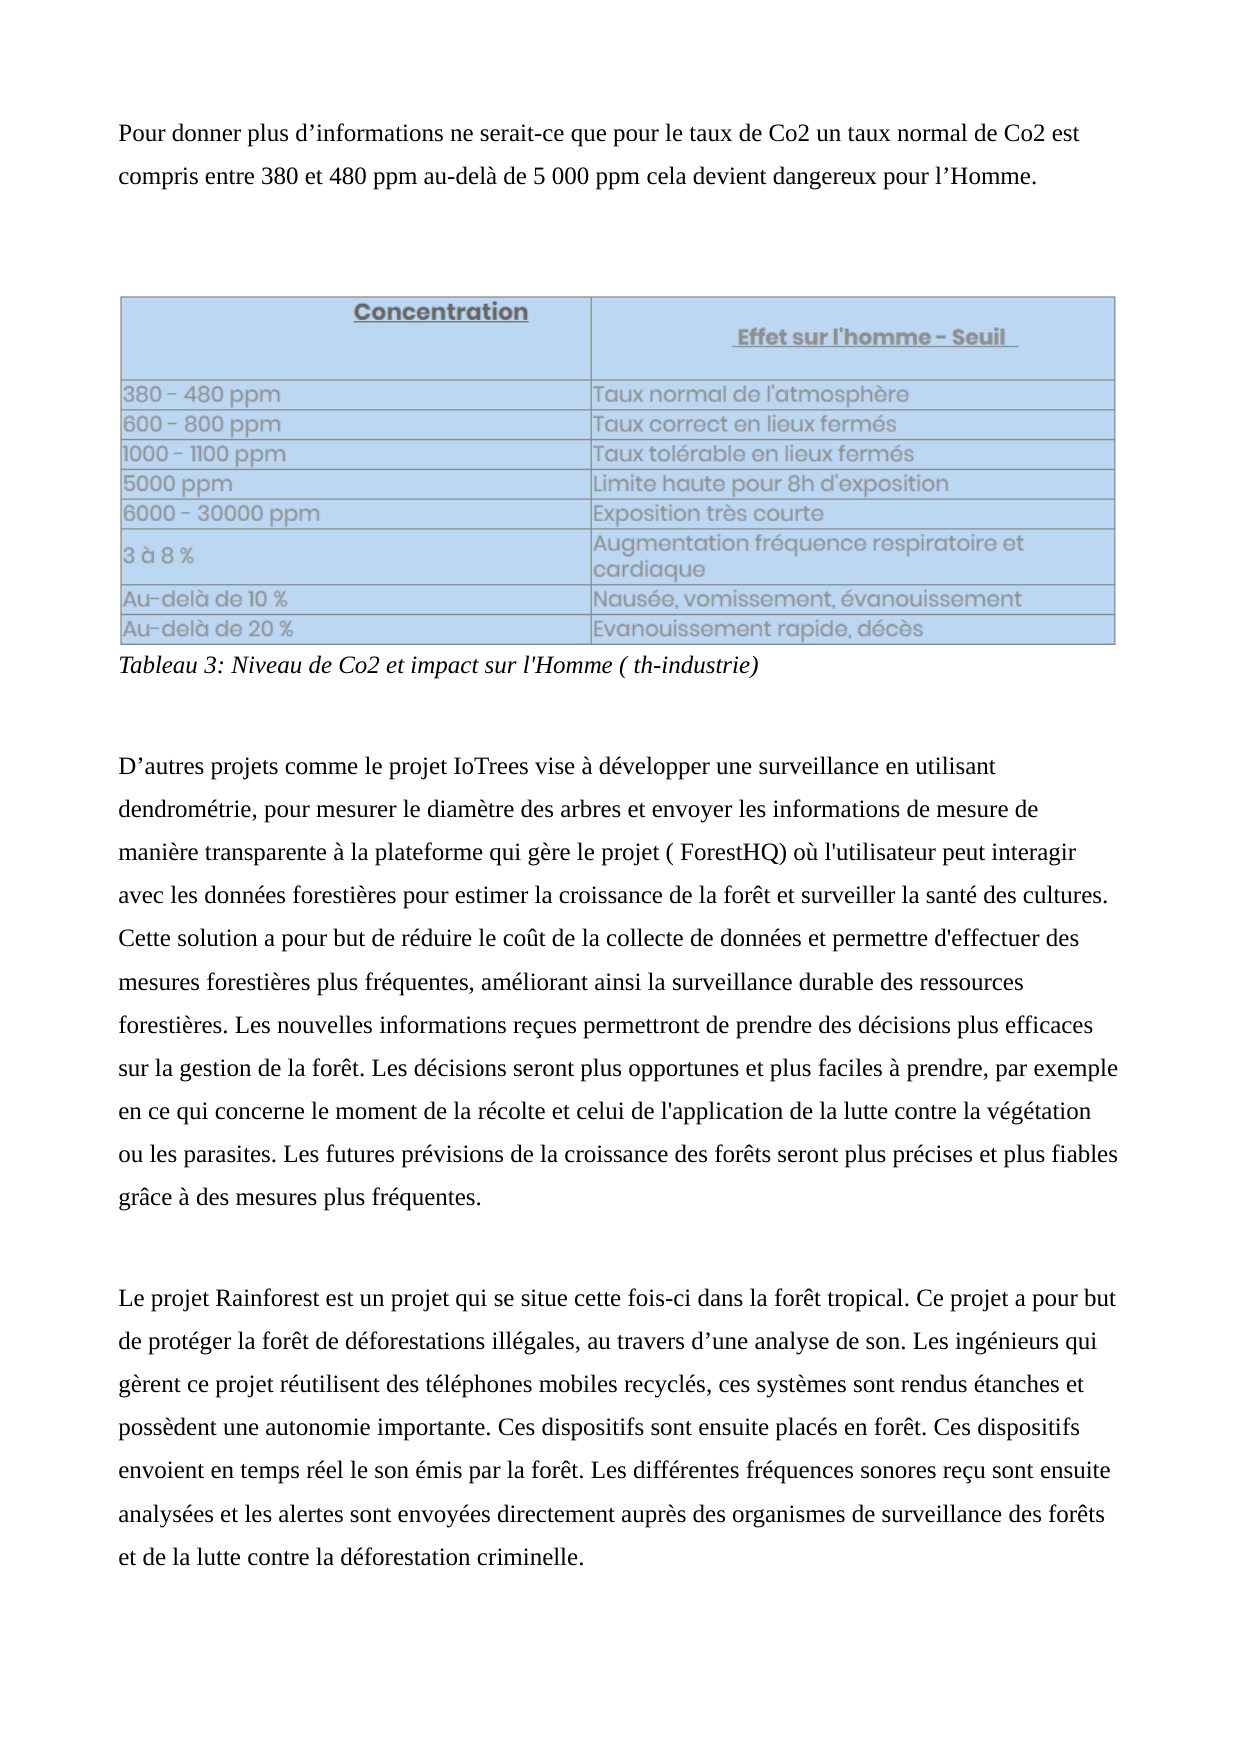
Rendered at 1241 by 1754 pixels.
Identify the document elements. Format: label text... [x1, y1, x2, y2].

text Pour donner plus d’informations ne serait-ce que pour le taux de Co2 un taux normal de Co2 est compris entre 380 et 480 ppm au-delà de 5 000 ppm cela devient dangereux pour l’Homme. [118, 118, 1122, 190]
text D’autres projets comme le projet IoTrees vise à développer une surveillance en utilisant dendrométrie, pour mesurer le diamètre des arbres et envoyer les informations de mesure de manière transparente à la plateforme qui gère le projet ( ForestHQ) où l'utilisateur peut interagir avec les données forestières pour estimer la croissance de la forêt et surveiller la santé des cultures. Cette solution a pour but de réduire le coût de la collecte de données et permettre d'effectuer des mesures forestières plus fréquentes, améliorant ainsi la surveillance durable des ressources forestières. Les nouvelles informations reçues permettront de prendre des décisions plus efficaces sur la gestion de la forêt. Les décisions seront plus opportunes et plus faciles à prendre, par exemple en ce qui concerne le moment de la récolte et celui de l'application de la lutte contre la végétation ou les parasites. Les futures prévisions de la croissance des forêts seront plus précises et plus fiables grâce à des mesures plus fréquentes. [118, 751, 1122, 1254]
text Tableau 3: Niveau de Co2 et impact sur l'Homme ( th-industrie) [118, 645, 1122, 679]
picture [118, 289, 1123, 645]
text Le projet Rainforest est un projet qui se situe cette fois-ci dans la forêt tropical. Ce projet a pour but de protéger la forêt de déforestations illégales, au travers d’une analyse de son. Les ingénieurs qui gèrent ce projet réutilisent des téléphones mobiles recyclés, ces systèmes sont rendus étanches et possèdent une autonomie importante. Ces dispositifs sont ensuite placés en forêt. Ces dispositifs envoient en temps réel le son émis par la forêt. Les différentes fréquences sonores reçu sont ensuite analysées et les alertes sont envoyées directement auprès des organismes de surveillance des forêts et de la lutte contre la déforestation criminelle. [118, 1283, 1122, 1571]
